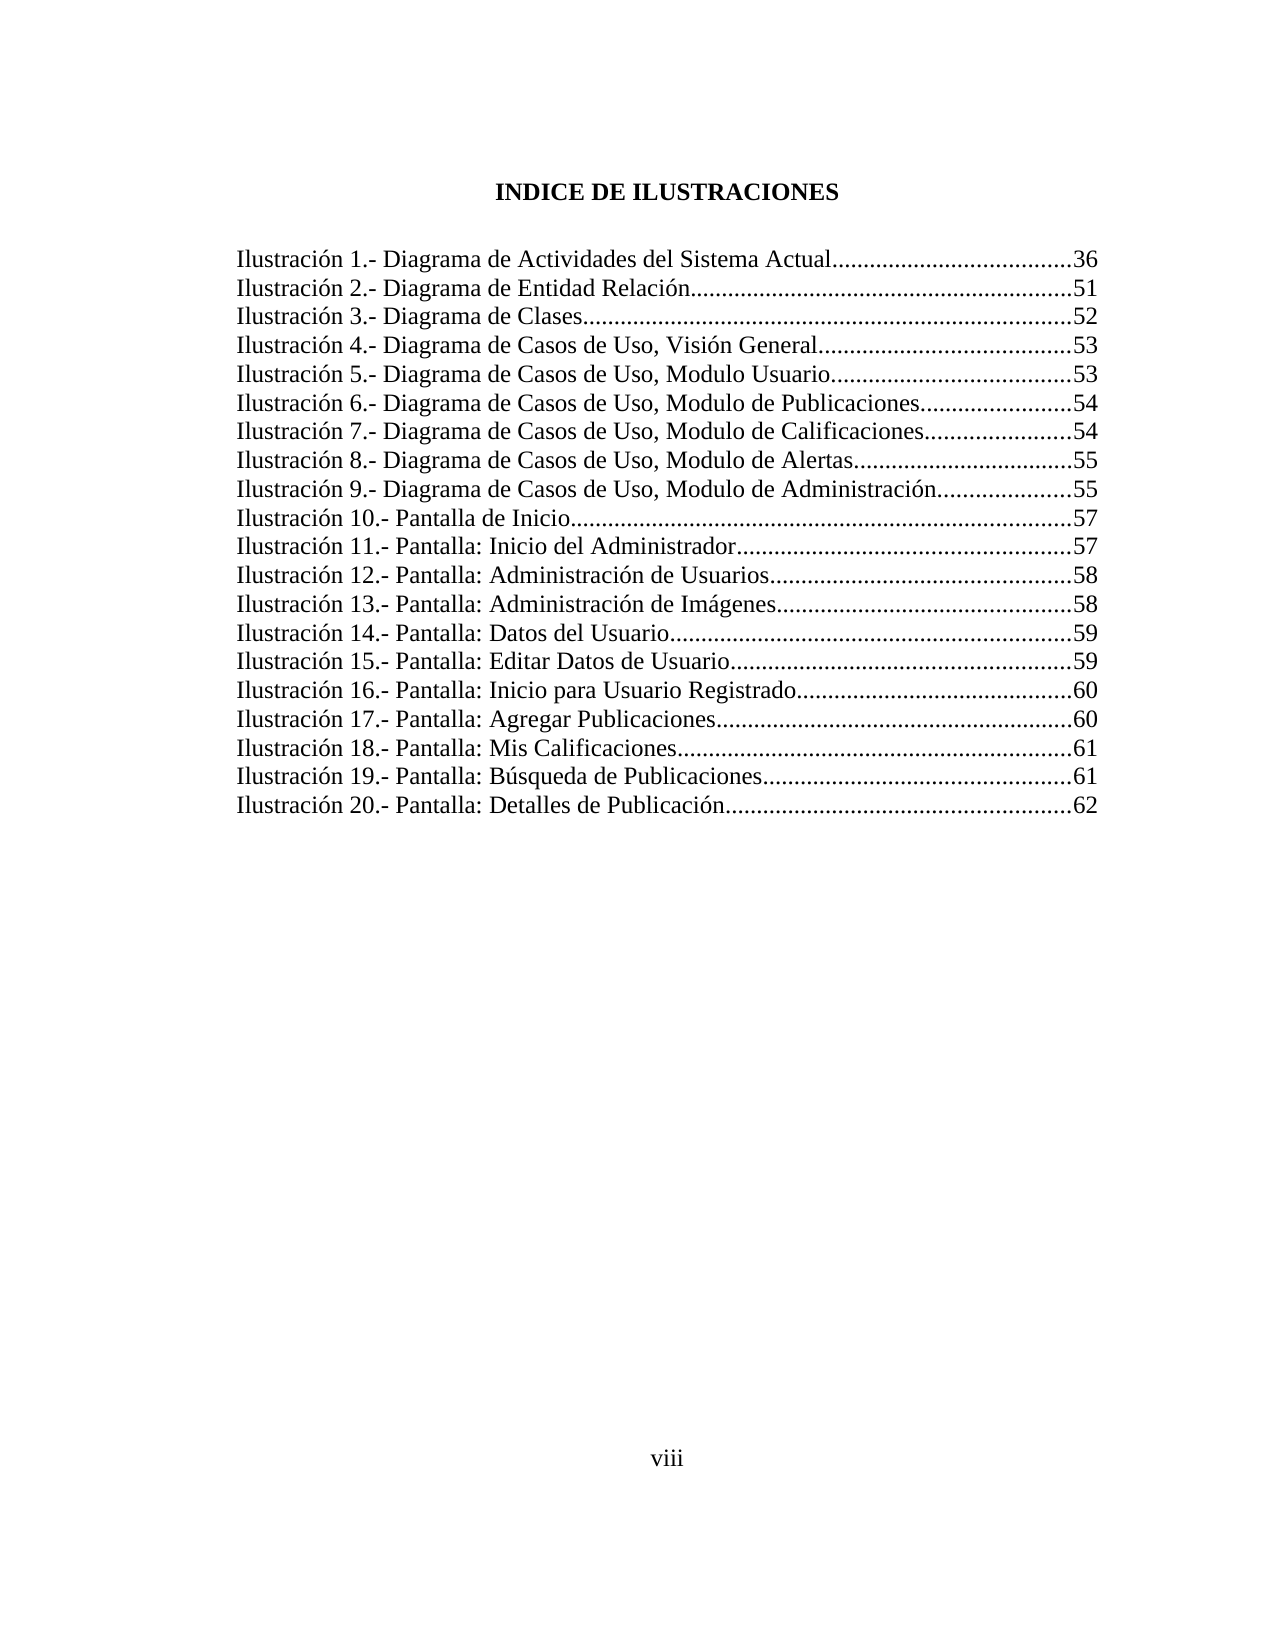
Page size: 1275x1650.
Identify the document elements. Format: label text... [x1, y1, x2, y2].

text Ilustración 19.- Pantalla: Búsqueda de Publicaciones 61 [236, 761, 1098, 790]
text Ilustración 1.- Diagrama de Actividades del Sistema Actual. 36 [236, 244, 1098, 273]
text Ilustración 12.- Pantalla: Administración de Usuarios 58 [236, 560, 1098, 589]
text Ilustración 3.- Diagrama de Clases. 52 [236, 301, 1098, 330]
text Ilustración 15.- Pantalla: Editar Datos de Usuario 59 [236, 646, 1098, 675]
text Ilustración 17.- Pantalla: Agregar Publicaciones 60 [236, 704, 1098, 733]
text Ilustración 6.- Diagrama de Casos de Uso, Modulo de Publicaciones. 54 [236, 388, 1098, 416]
text Ilustración 16.- Pantalla: Inicio para Usuario Registrado 60 [236, 675, 1098, 704]
text Ilustración 20.- Pantalla: Detalles de Publicación 62 [236, 790, 1098, 819]
text Ilustración 11.- Pantalla: Inicio del Administrador 57 [236, 531, 1098, 560]
text Ilustración 7.- Diagrama de Casos de Uso, Modulo de Calificaciones. 54 [236, 416, 1098, 445]
text Ilustración 4.- Diagrama de Casos de Uso, Visión General. 53 [236, 330, 1098, 359]
text Ilustración 9.- Diagrama de Casos de Uso, Modulo de Administración. 55 [236, 474, 1098, 503]
text Ilustración 5.- Diagrama de Casos de Uso, Modulo Usuario. 53 [236, 359, 1098, 388]
text Ilustración 14.- Pantalla: Datos del Usuario 59 [236, 618, 1098, 646]
text Ilustración 13.- Pantalla: Administración de Imágenes 58 [236, 589, 1098, 618]
text Ilustración 2.- Diagrama de Entidad Relación. 51 [236, 273, 1098, 301]
text Ilustración 10.- Pantalla de Inicio. 57 [236, 503, 1098, 531]
subtitle INDICE DE ILUSTRACIONES [236, 177, 1098, 206]
text Ilustración 18.- Pantalla: Mis Calificaciones 61 [236, 733, 1098, 761]
text Ilustración 8.- Diagrama de Casos de Uso, Modulo de Alertas. 55 [236, 445, 1098, 474]
